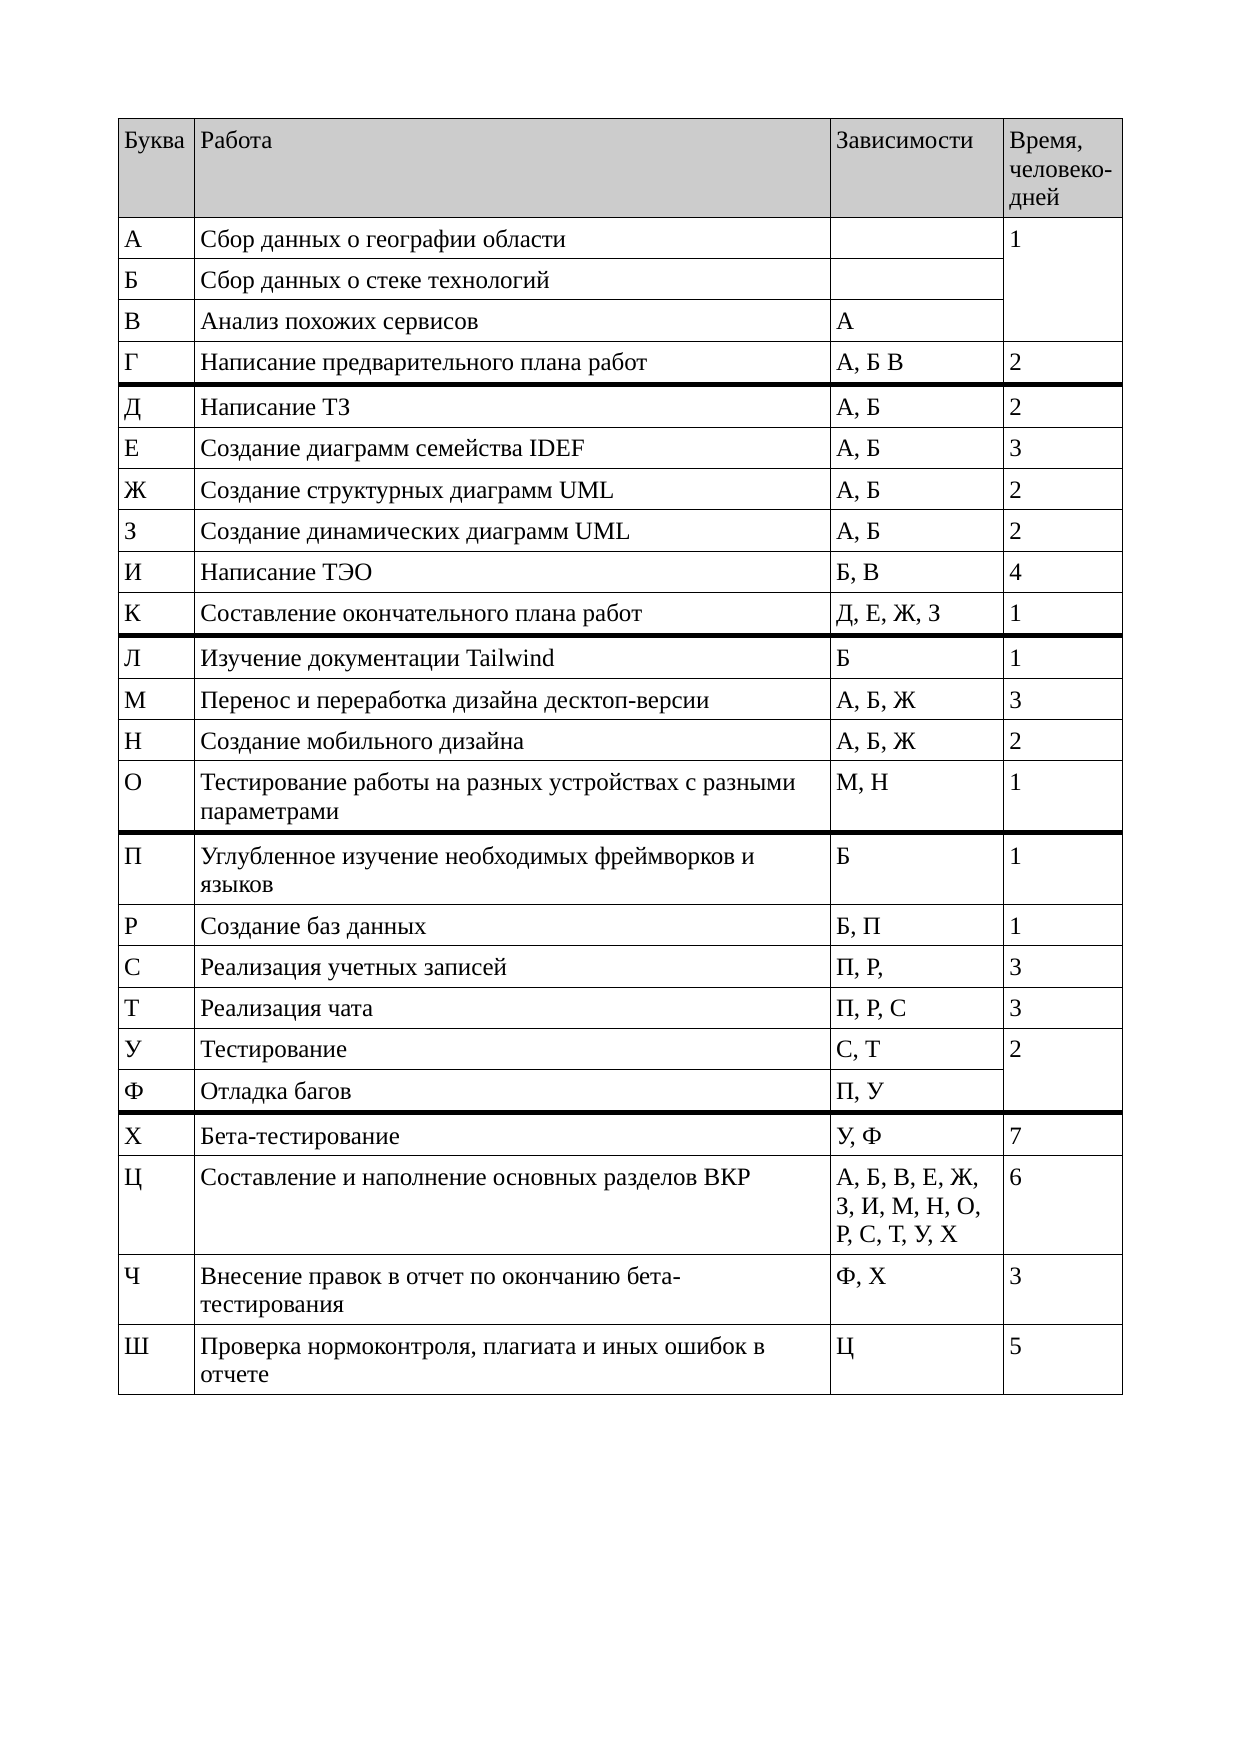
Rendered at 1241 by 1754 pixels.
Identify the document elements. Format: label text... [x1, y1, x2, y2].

table_header Время, человеко-дней [1004, 119, 1122, 217]
table_cell [831, 259, 1003, 299]
table_cell К [119, 593, 194, 633]
table_cell А, Б, В, Е, Ж, З, И, М, Н, О, Р, С, Т, У, Х [831, 1156, 1003, 1254]
table_cell Сбор данных о географии области [195, 218, 830, 258]
table_cell С, Т [831, 1029, 1003, 1069]
table_cell Ц [119, 1156, 194, 1254]
table_cell Ч [119, 1255, 194, 1324]
table_cell А, Б В [831, 342, 1003, 382]
table_cell Создание динамических диаграмм UML [195, 510, 830, 551]
table_cell Создание структурных диаграмм UML [195, 469, 830, 509]
table_cell 1 [1004, 835, 1122, 904]
table_cell А, Б, Ж [831, 720, 1003, 760]
table_cell Создание мобильного дизайна [195, 720, 830, 760]
table_cell 1 [1004, 593, 1122, 633]
table_cell М [119, 679, 194, 719]
table_cell Составление и наполнение основных разделов ВКР [195, 1156, 830, 1254]
table_cell П, У [831, 1070, 1003, 1110]
table_cell Г [119, 342, 194, 382]
table_cell 2 [1004, 510, 1122, 551]
table_cell Проверка нормоконтроля, плагиата и иных ошибок в отчете [195, 1325, 830, 1394]
table_cell Создание баз данных [195, 905, 830, 945]
table_cell Л [119, 638, 194, 678]
table_cell О [119, 761, 194, 830]
table_cell Отладка багов [195, 1070, 830, 1110]
table_cell У [119, 1029, 194, 1069]
table_cell Реализация чата [195, 988, 830, 1028]
table_cell Внесение правок в отчет по окончанию бета-тестирования [195, 1255, 830, 1324]
table_cell Ф [119, 1070, 194, 1110]
table_cell Сбор данных о стеке технологий [195, 259, 830, 299]
table_cell Т [119, 988, 194, 1028]
table_cell Ж [119, 469, 194, 509]
table_cell Б [119, 259, 194, 299]
table_header Работа [195, 119, 830, 217]
table_header Буква [119, 119, 194, 217]
table_cell Реализация учетных записей [195, 946, 830, 987]
table_cell А, Б [831, 469, 1003, 509]
table_cell 1 [1004, 638, 1122, 678]
table_cell У, Ф [831, 1115, 1003, 1155]
table_cell А, Б [831, 428, 1003, 468]
table_cell З [119, 510, 194, 551]
table_cell 3 [1004, 988, 1122, 1028]
table_cell Н [119, 720, 194, 760]
table_cell 2 [1004, 342, 1122, 382]
table_cell И [119, 552, 194, 592]
table_cell 3 [1004, 946, 1122, 987]
table_cell 6 [1004, 1156, 1122, 1254]
table_cell Перенос и переработка дизайна десктоп-версии [195, 679, 830, 719]
table_cell А [119, 218, 194, 258]
table_cell Р [119, 905, 194, 945]
table_cell Написание ТЗ [195, 387, 830, 427]
table_cell П, Р, [831, 946, 1003, 987]
table_cell Ц [831, 1325, 1003, 1394]
table_cell Написание предварительного плана работ [195, 342, 830, 382]
table_cell С [119, 946, 194, 987]
table_cell Анализ похожих сервисов [195, 300, 830, 341]
table_cell 1 [1004, 905, 1122, 945]
table_cell 2 [1004, 469, 1122, 509]
table_cell А [831, 300, 1003, 341]
table_cell Создание диаграмм семейства IDEF [195, 428, 830, 468]
table_cell П, Р, С [831, 988, 1003, 1028]
table_cell [831, 218, 1003, 258]
table_cell Б [831, 835, 1003, 904]
table_cell 3 [1004, 1255, 1122, 1324]
table_cell Составление окончательного плана работ [195, 593, 830, 633]
table_cell А, Б [831, 387, 1003, 427]
table_cell 2 [1004, 720, 1122, 760]
table_cell 3 [1004, 679, 1122, 719]
table_cell Написание ТЭО [195, 552, 830, 592]
table_cell Бета-тестирование [195, 1115, 830, 1155]
table_cell Тестирование работы на разных устройствах с разными параметрами [195, 761, 830, 830]
table_cell П [119, 835, 194, 904]
table_cell Углубленное изучение необходимых фреймворков и языков [195, 835, 830, 904]
table_cell 2 [1004, 1029, 1122, 1110]
table_cell Б [831, 638, 1003, 678]
table_cell Ф, Х [831, 1255, 1003, 1324]
table_cell Е [119, 428, 194, 468]
table_cell Д, Е, Ж, З [831, 593, 1003, 633]
table_cell 5 [1004, 1325, 1122, 1394]
table_cell В [119, 300, 194, 341]
table_cell М, Н [831, 761, 1003, 830]
table_cell А, Б [831, 510, 1003, 551]
table_cell Х [119, 1115, 194, 1155]
table_cell 1 [1004, 761, 1122, 830]
table_cell 7 [1004, 1115, 1122, 1155]
table_cell 2 [1004, 387, 1122, 427]
table_cell А, Б, Ж [831, 679, 1003, 719]
table_cell Тестирование [195, 1029, 830, 1069]
table_header Зависимости [831, 119, 1003, 217]
table_cell 4 [1004, 552, 1122, 592]
table_cell Д [119, 387, 194, 427]
table_cell Ш [119, 1325, 194, 1394]
table_cell Изучение документации Tailwind [195, 638, 830, 678]
table_cell Б, П [831, 905, 1003, 945]
table_cell 1 [1004, 218, 1122, 341]
table_cell 3 [1004, 428, 1122, 468]
table_cell Б, В [831, 552, 1003, 592]
